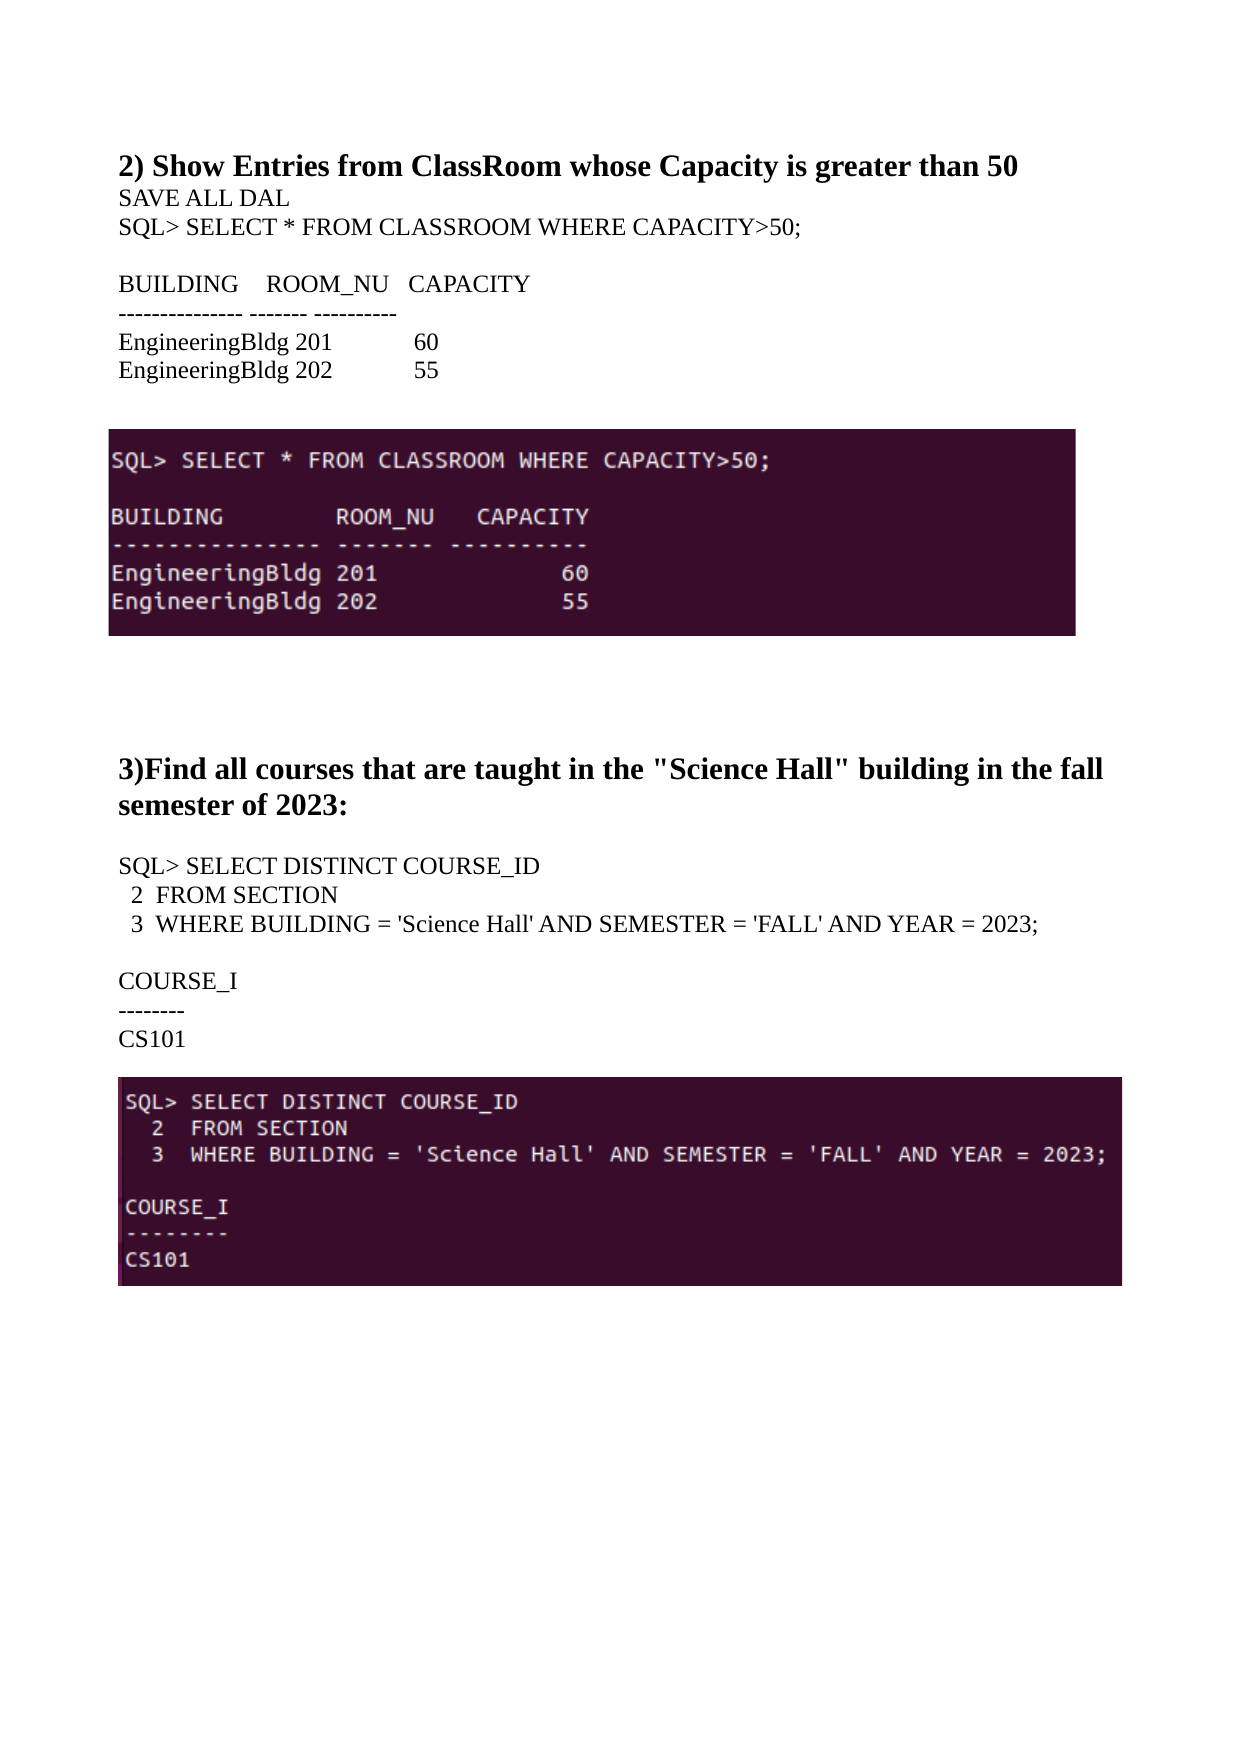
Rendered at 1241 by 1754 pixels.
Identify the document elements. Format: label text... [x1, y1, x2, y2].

text 2) Show Entries from ClassRoom whose Capacity is greater than 50 [118, 147, 1122, 183]
text COURSE_I [118, 966, 1122, 995]
text EngineeringBldg 201 60 [118, 327, 1122, 355]
picture [118, 1077, 1123, 1286]
text CS101 [118, 1024, 1122, 1052]
text SQL> SELECT DISTINCT COURSE_ID [118, 851, 1122, 880]
picture [108, 429, 1076, 636]
text 3)Find all courses that are taught in the "Science Hall" building in the fall semester of 2023: [118, 751, 1122, 822]
text SAVE ALL DAL [118, 183, 1122, 212]
text -------- [118, 995, 1122, 1024]
text --------------- ------- ---------- [118, 298, 1122, 327]
text SQL> SELECT * FROM CLASSROOM WHERE CAPACITY>50; [118, 212, 1122, 240]
text EngineeringBldg 202 55 [118, 355, 1122, 384]
text 2 FROM SECTION [118, 880, 1122, 909]
text 3 WHERE BUILDING = 'Science Hall' AND SEMESTER = 'FALL' AND YEAR = 2023; [118, 909, 1122, 937]
text BUILDING ROOM_NU CAPACITY [118, 269, 1122, 298]
